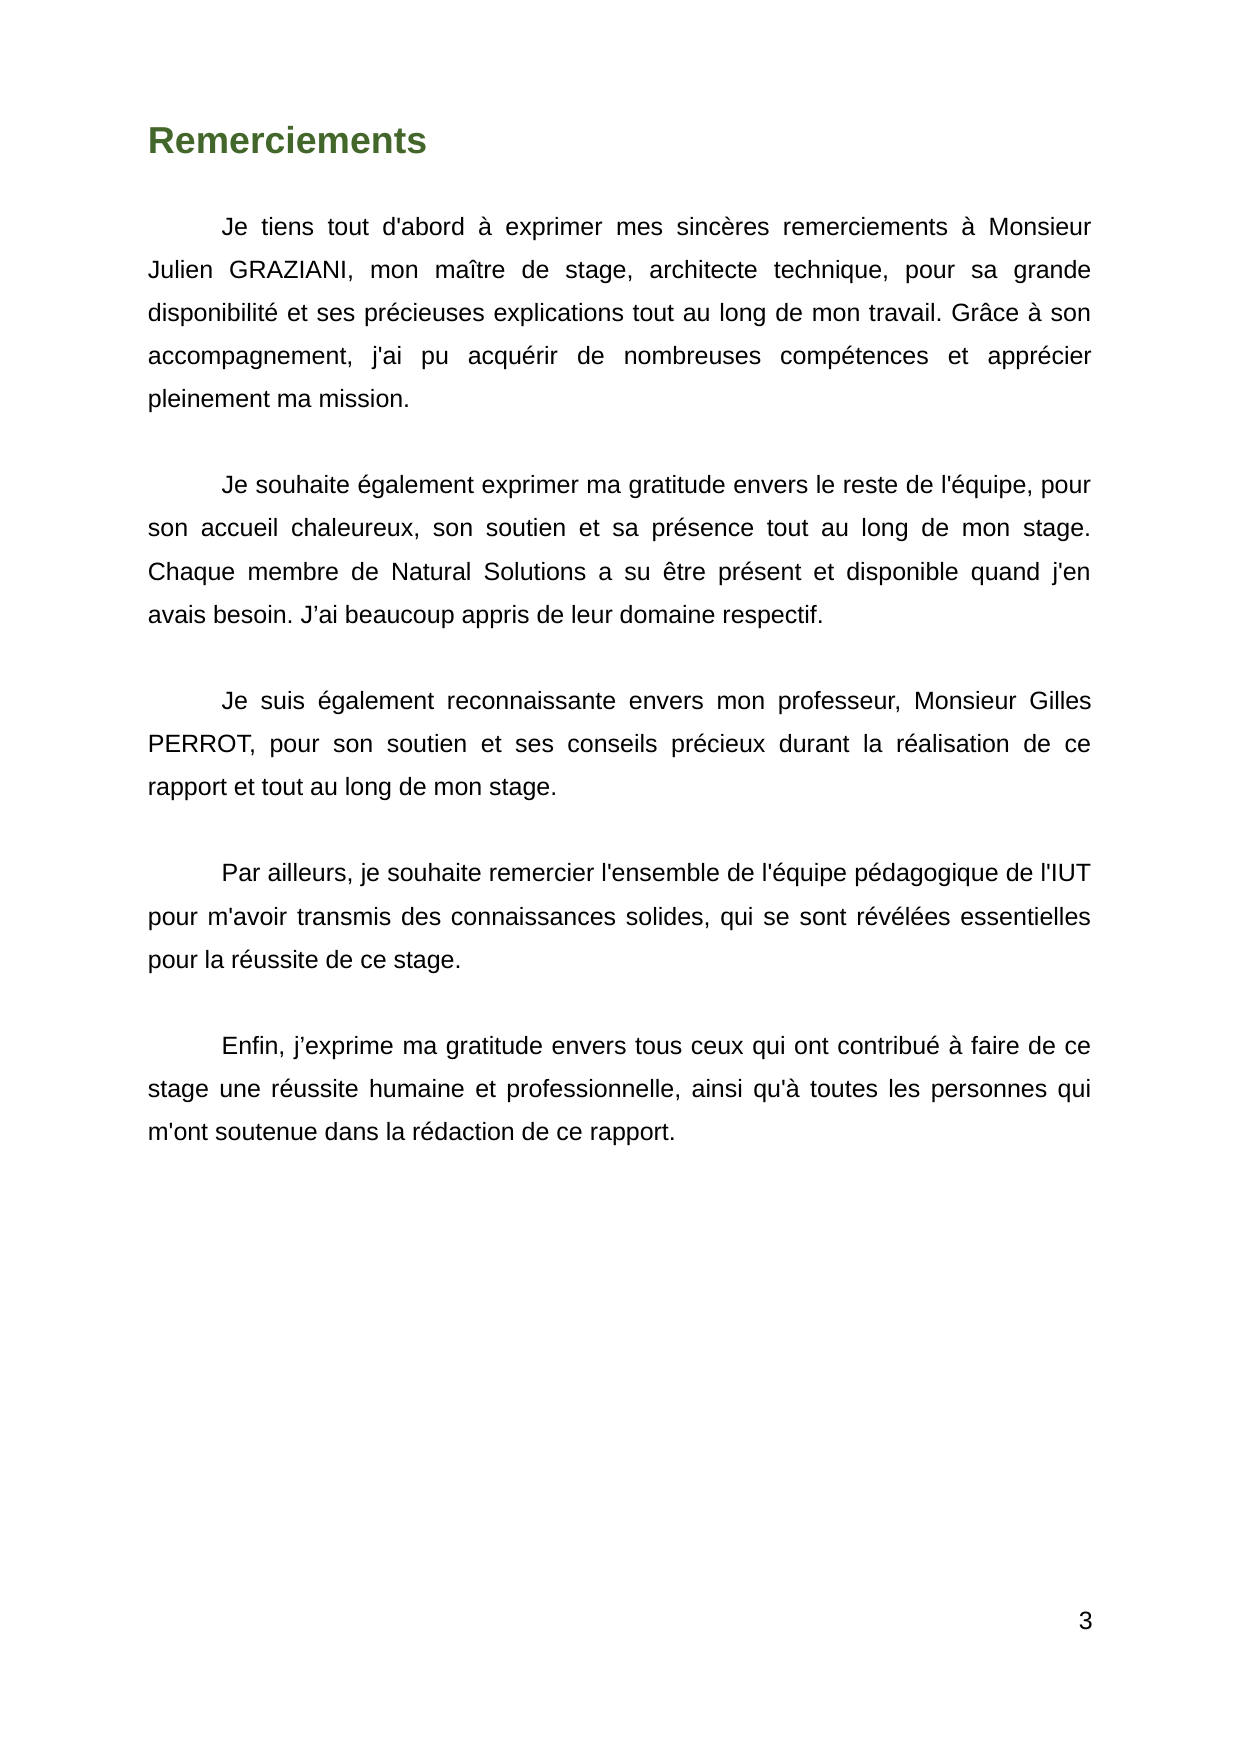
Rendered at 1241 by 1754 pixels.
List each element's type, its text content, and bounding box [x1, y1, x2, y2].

text Je souhaite également exprimer ma gratitude envers le reste de l'équipe, pour son accueil chaleureux, son soutien et sa présence tout au long de mon stage. Chaque membre de Natural Solutions a su être présent et disponible quand j'en avais besoin. J’ai beaucoup appris de leur domaine respectif. [148, 470, 1093, 628]
text Je tiens tout d'abord à exprimer mes sincères remerciements à Monsieur Julien GRAZIANI, mon maître de stage, architecte technique, pour sa grande disponibilité et ses précieuses explications tout au long de mon travail. Grâce à son accompagnement, j'ai pu acquérir de nombreuses compétences et apprécier pleinement ma mission. [148, 212, 1093, 413]
text Je suis également reconnaissante envers mon professeur, Monsieur Gilles PERROT, pour son soutien et ses conseils précieux durant la réalisation de ce rapport et tout au long de mon stage. [148, 686, 1093, 801]
text Remerciements [148, 118, 1093, 161]
text Enfin, j’exprime ma gratitude envers tous ceux qui ont contribué à faire de ce stage une réussite humaine et professionnelle, ainsi qu'à toutes les personnes qui m'ont soutenue dans la rédaction de ce rapport. [148, 1031, 1093, 1146]
text Par ailleurs, je souhaite remercier l'ensemble de l'équipe pédagogique de l'IUT pour m'avoir transmis des connaissances solides, qui se sont révélées essentielles pour la réussite de ce stage. [148, 858, 1093, 973]
